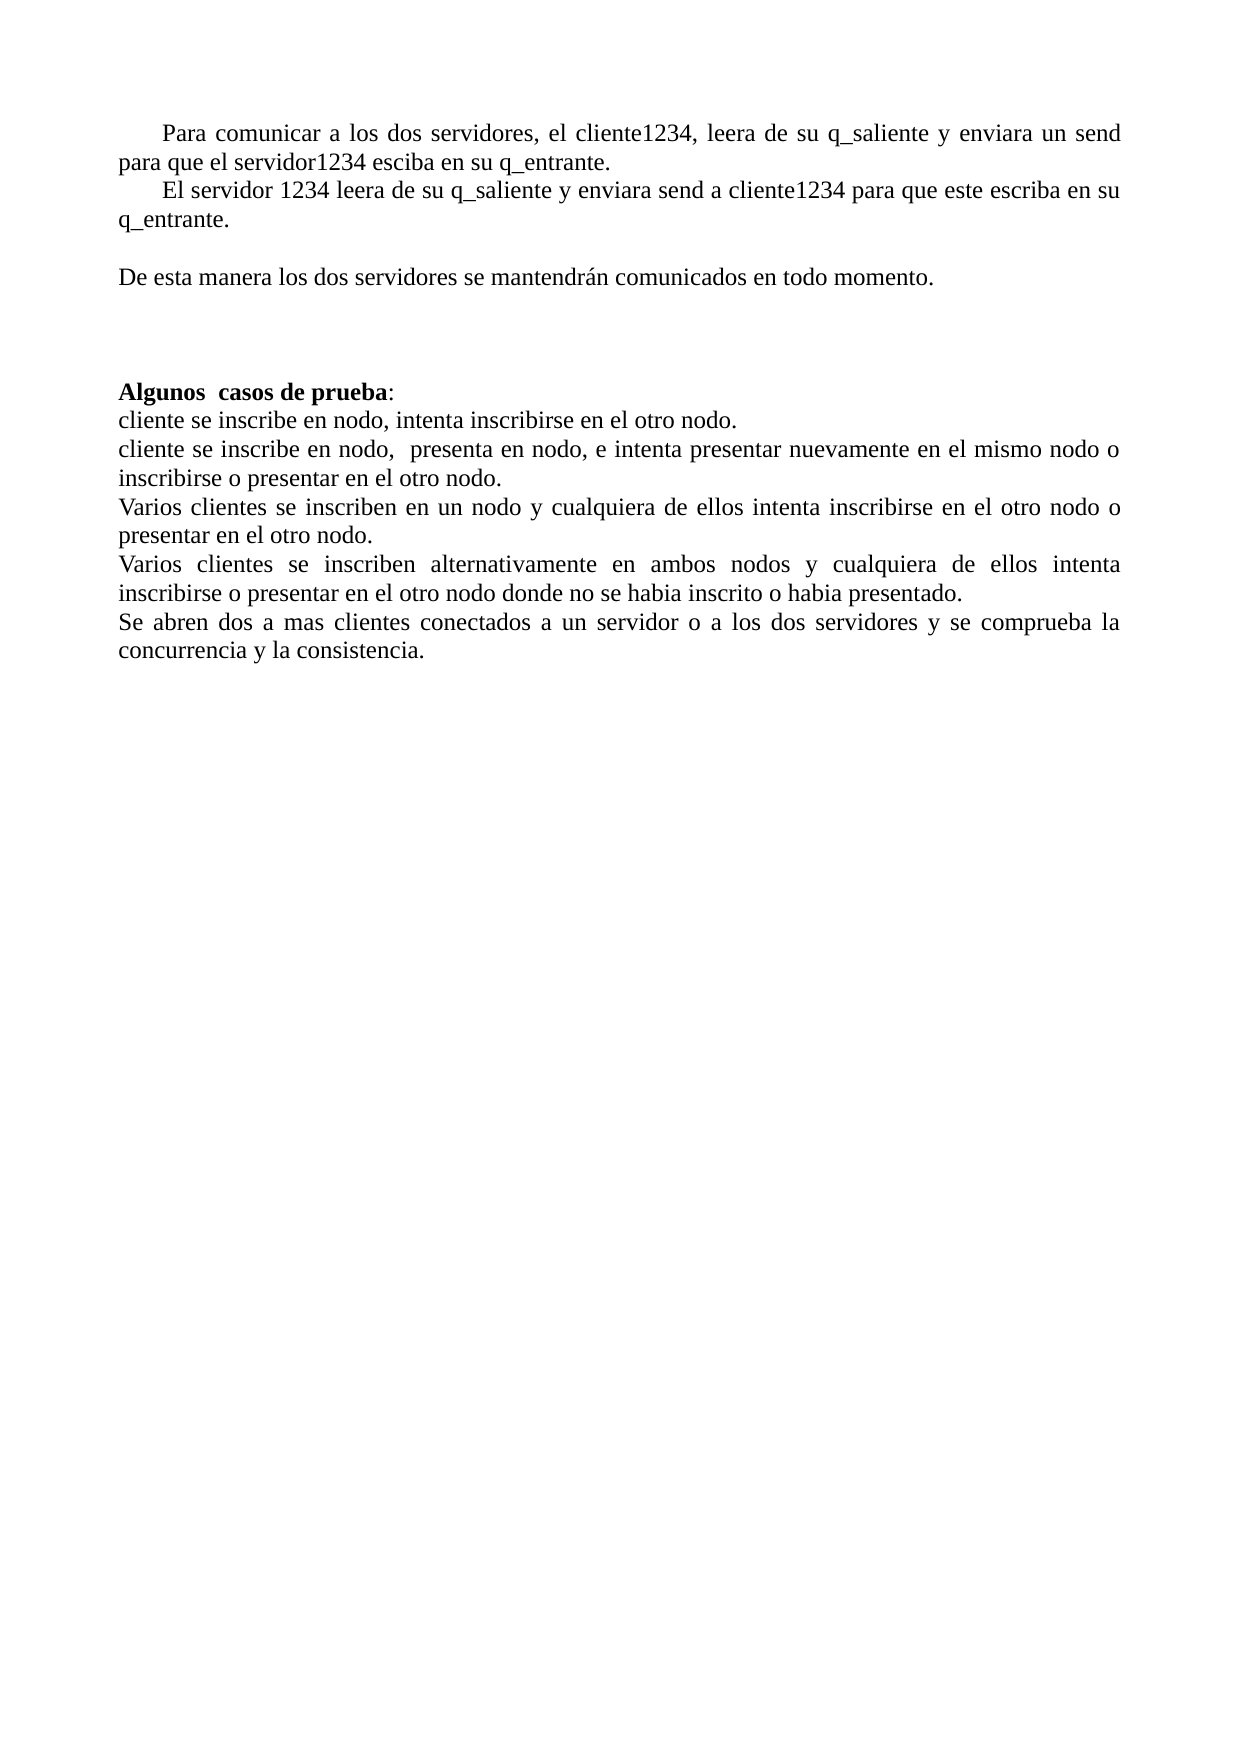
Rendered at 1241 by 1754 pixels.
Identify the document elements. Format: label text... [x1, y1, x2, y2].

text Se abren dos a mas clientes conectados a un servidor o a los dos servidores y se comprueba la concurrencia y la consistencia. [118, 607, 1122, 664]
text cliente se inscribe en nodo, presenta en nodo, e intenta presentar nuevamente en el mismo nodo o inscribirse o presentar en el otro nodo. [118, 434, 1122, 492]
text De esta manera los dos servidores se mantendrán comunicados en todo momento. [118, 262, 1122, 291]
text El servidor 1234 leera de su q_saliente y enviara send a cliente1234 para que este escriba en su q_entrante. [118, 176, 1122, 233]
text Varios clientes se inscriben en un nodo y cualquiera de ellos intenta inscribirse en el otro nodo o presentar en el otro nodo. [118, 492, 1122, 549]
text Para comunicar a los dos servidores, el cliente1234, leera de su q_saliente y enviara un send para que el servidor1234 esciba en su q_entrante. [118, 118, 1122, 176]
text cliente se inscribe en nodo, intenta inscribirse en el otro nodo. [118, 406, 1122, 434]
text Algunos casos de prueba: [118, 377, 1122, 406]
text Varios clientes se inscriben alternativamente en ambos nodos y cualquiera de ellos intenta inscribirse o presentar en el otro nodo donde no se habia inscrito o habia presentado. [118, 549, 1122, 607]
